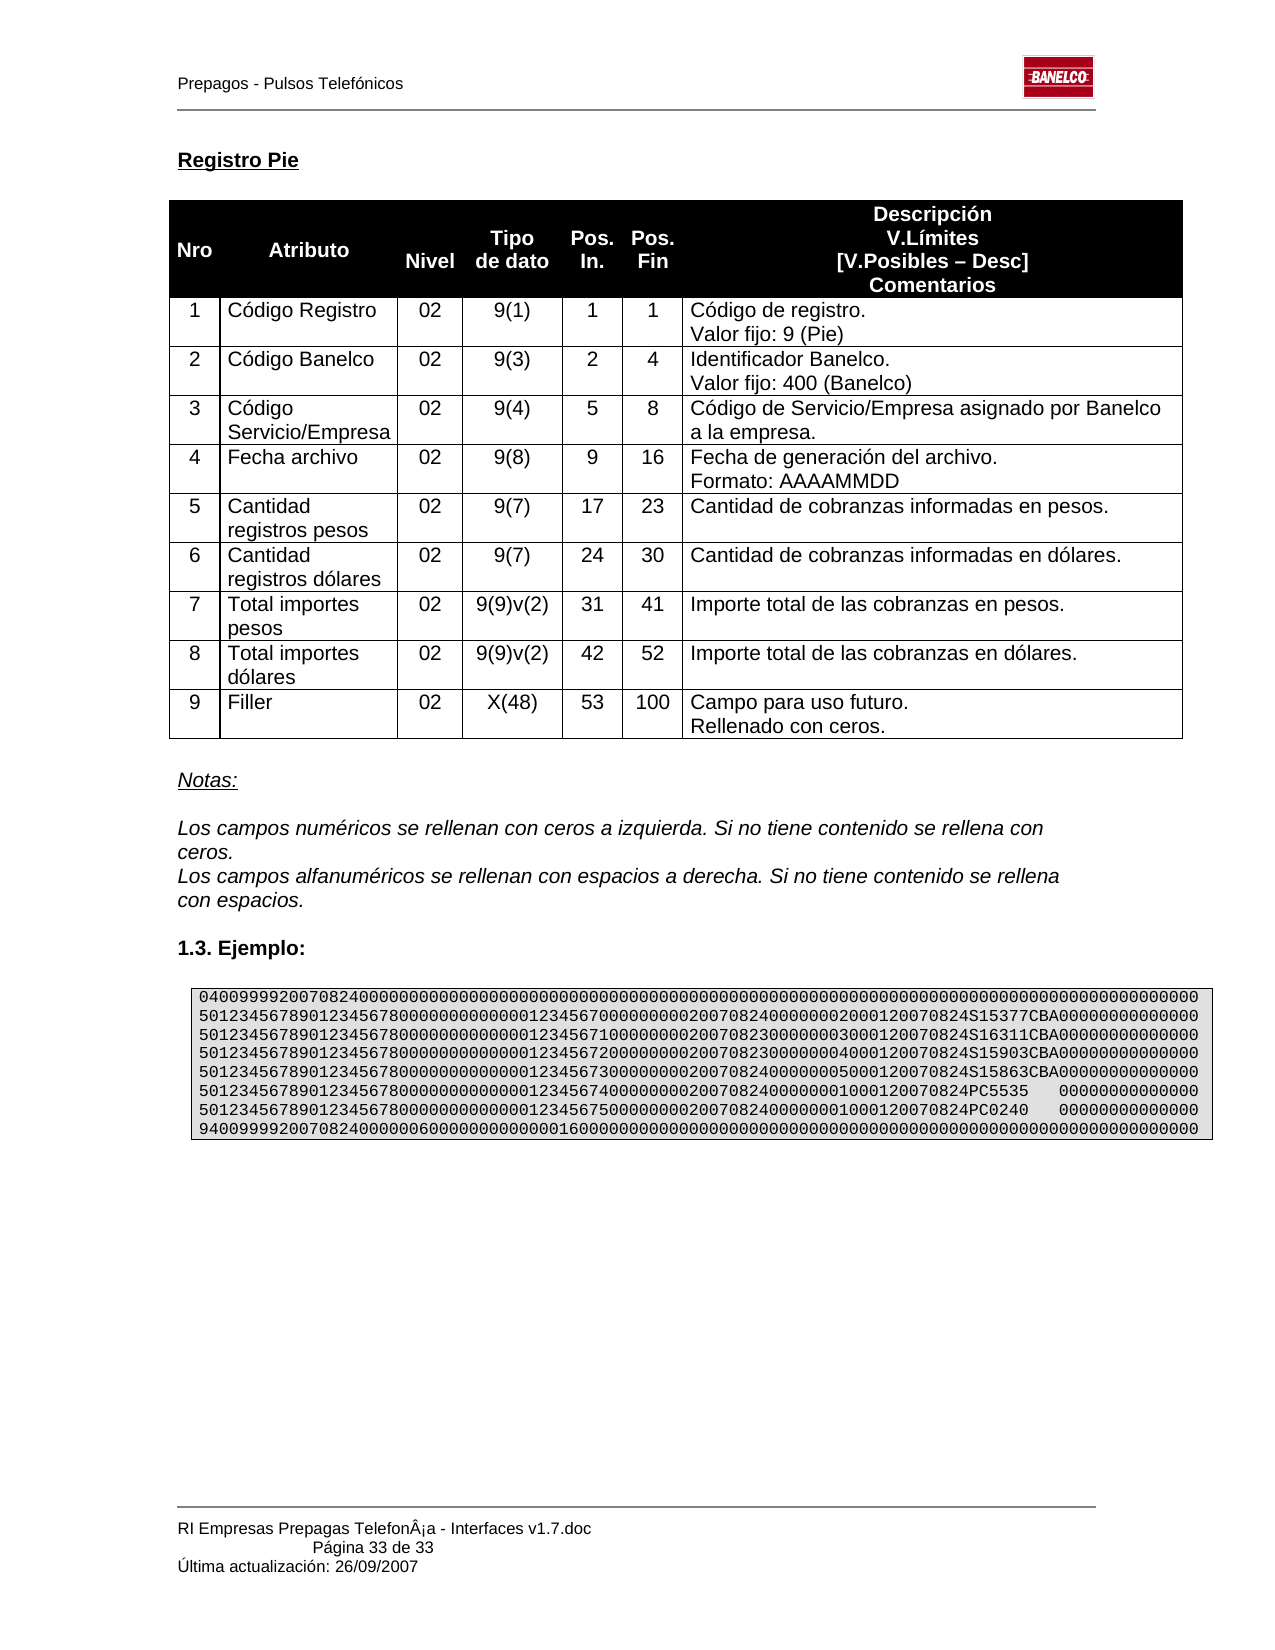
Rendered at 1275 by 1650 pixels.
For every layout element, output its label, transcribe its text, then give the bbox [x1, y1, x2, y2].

table_cell Total importes pesos [221, 592, 397, 640]
table_cell 41 [623, 592, 682, 640]
table_header Nivel [398, 201, 462, 297]
table_header Tipo de dato [463, 201, 562, 297]
table_cell Cantidad de cobranzas informadas en dólares. [683, 543, 1182, 591]
table_cell 8 [170, 641, 219, 689]
table_cell Código de Servicio/Empresa asignado por Banelco a la empresa. [683, 396, 1182, 444]
table_cell 1 [170, 298, 219, 346]
table_cell Código Banelco [221, 347, 397, 395]
table_cell 9(9)v(2) [463, 592, 562, 640]
table_header Pos. Fin [623, 201, 682, 297]
table_cell 9 [563, 445, 622, 493]
table_cell 02 [398, 690, 462, 738]
table_cell 24 [563, 543, 622, 591]
table_cell 02 [398, 445, 462, 493]
table_header Nro [170, 201, 219, 297]
picture [1022, 55, 1095, 99]
table_cell 9(3) [463, 347, 562, 395]
table_cell Campo para uso futuro. Rellenado con ceros. [683, 690, 1182, 738]
table_cell 42 [563, 641, 622, 689]
table_cell 9(7) [463, 543, 562, 591]
table_cell Filler [221, 690, 397, 738]
table_header 0400999920070824000000000000000000000000000000000000000000000000000000000000000000000000000000000000 50123456789012345678000000000000012345670000000002007082400000002000120070824S15377CBA00000000000000 50123456789012345678000000000000012345671000000002007082300000003000120070824S16311CBA00000000000000 50123456789012345678000000000000012345672000000002007082300000004000120070824S15903CBA00000000000000 50123456789012345678000000000000012345673000000002007082400000005000120070824S15863CBA00000000000000 50123456789012345678000000000000012345674000000002007082400000001000120070824PC5535 00000000000000 50123456789012345678000000000000012345675000000002007082400000001000120070824PC0240 00000000000000 9400999920070824000000600000000000001600000000000000000000000000000000000000000000000000000000000000 [192, 989, 1212, 1139]
table_cell 6 [170, 543, 219, 591]
table_cell 23 [623, 494, 682, 542]
table_cell 9(1) [463, 298, 562, 346]
table_cell X(48) [463, 690, 562, 738]
table_cell 02 [398, 543, 462, 591]
text Registro Pie [177, 148, 1098, 172]
table_cell Total importes dólares [221, 641, 397, 689]
subtitle 1.3. Ejemplo: [177, 935, 1098, 959]
table_cell Cantidad registros dólares [221, 543, 397, 591]
table_cell 02 [398, 494, 462, 542]
text Los campos alfanuméricos se rellenan con espacios a derecha. Si no tiene contenido se rellena con espacios. [177, 863, 1098, 911]
table_cell 31 [563, 592, 622, 640]
text Los campos numéricos se rellenan con ceros a izquierda. Si no tiene contenido se rellena con ceros. [177, 816, 1098, 863]
table_cell 7 [170, 592, 219, 640]
table_cell 02 [398, 592, 462, 640]
table_cell Fecha de generación del archivo. Formato: AAAAMMDD [683, 445, 1182, 493]
table_cell Identificador Banelco. Valor fijo: 400 (Banelco) [683, 347, 1182, 395]
table_cell 1 [563, 298, 622, 346]
table_cell 3 [170, 396, 219, 444]
table_cell 2 [563, 347, 622, 395]
table_header Descripción V.Límites [V.Posibles – Desc] Comentarios [683, 201, 1182, 297]
table_cell Importe total de las cobranzas en dólares. [683, 641, 1182, 689]
table_cell Código de registro. Valor fijo: 9 (Pie) [683, 298, 1182, 346]
table_cell 02 [398, 347, 462, 395]
table_header Atributo [221, 201, 397, 297]
table_cell Código Registro [221, 298, 397, 346]
table_cell 5 [563, 396, 622, 444]
table_cell Cantidad registros pesos [221, 494, 397, 542]
table_cell 9(4) [463, 396, 562, 444]
table_cell 100 [623, 690, 682, 738]
table_cell 53 [563, 690, 622, 738]
table_cell Fecha archivo [221, 445, 397, 493]
table_cell 5 [170, 494, 219, 542]
table_cell 52 [623, 641, 682, 689]
table_cell 4 [623, 347, 682, 395]
table_cell Cantidad de cobranzas informadas en pesos. [683, 494, 1182, 542]
table_cell 8 [623, 396, 682, 444]
table_cell Importe total de las cobranzas en pesos. [683, 592, 1182, 640]
table_cell 16 [623, 445, 682, 493]
table_cell 9(7) [463, 494, 562, 542]
table_cell 9(8) [463, 445, 562, 493]
table_cell 9 [170, 690, 219, 738]
table_cell 02 [398, 641, 462, 689]
table_cell 30 [623, 543, 682, 591]
table_cell 1 [623, 298, 682, 346]
table_cell 2 [170, 347, 219, 395]
text Notas: [177, 768, 1098, 792]
table_cell 4 [170, 445, 219, 493]
table_cell 9(9)v(2) [463, 641, 562, 689]
table_cell 02 [398, 298, 462, 346]
table_header Pos. In. [563, 201, 622, 297]
table_cell 17 [563, 494, 622, 542]
table_cell 02 [398, 396, 462, 444]
table_cell Código Servicio/Empresa [221, 396, 397, 444]
